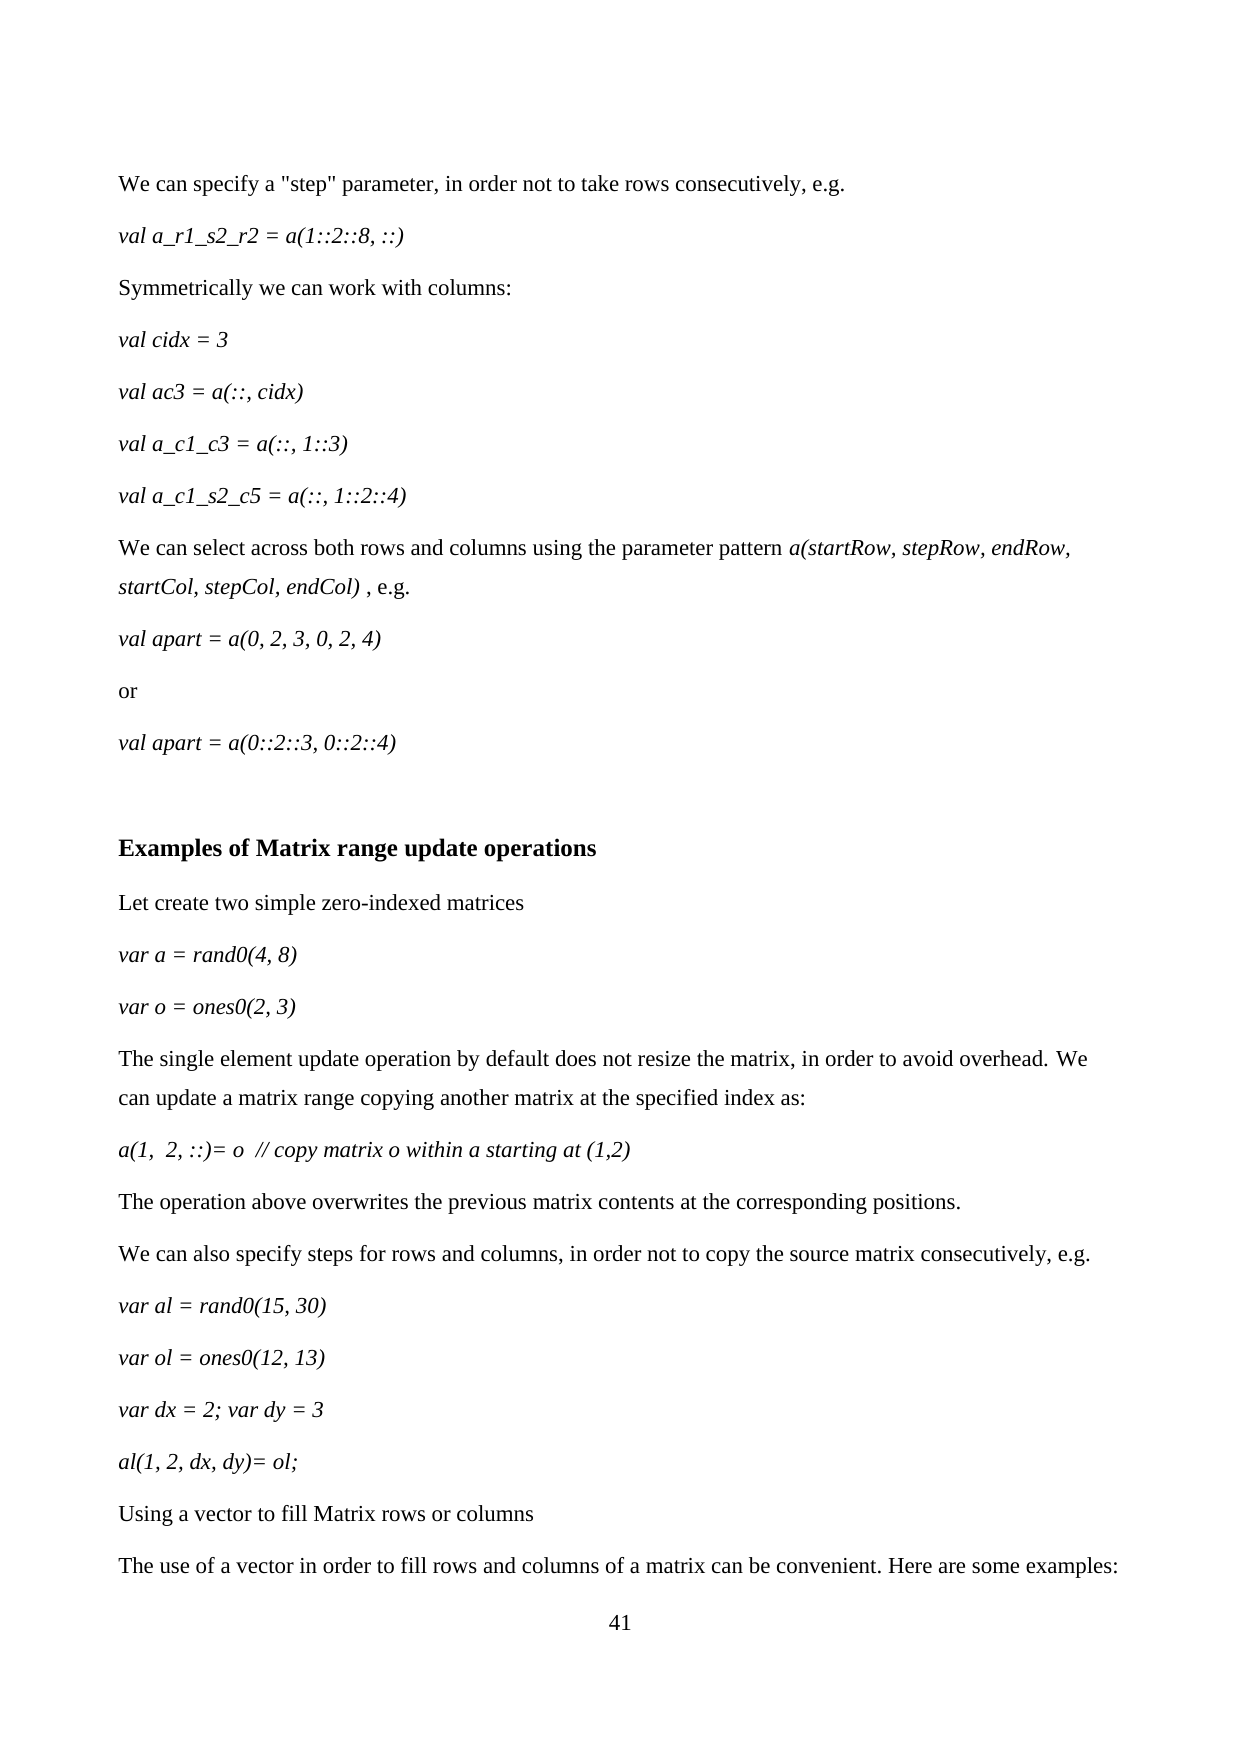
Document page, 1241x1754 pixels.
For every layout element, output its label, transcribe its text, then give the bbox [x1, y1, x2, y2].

text Using a vector to fill Matrix rows or columns [118, 1500, 1122, 1527]
text Examples of Matrix range update operations [118, 833, 1122, 862]
text var a = rand0(4, 8) [118, 941, 1122, 967]
text val apart = a(0, 2, 3, 0, 2, 4) [118, 625, 1122, 652]
text or [118, 677, 1122, 704]
text The single element update operation by default does not resize the matrix, in order to avoid overhead. We can update a matrix range copying another matrix at the specified index as: [118, 1045, 1122, 1111]
text val a_r1_s2_r2 = a(1::2::8, ::) [118, 222, 1122, 248]
text We can specify a "step" parameter, in order not to take rows consecutively, e.g. [118, 170, 1122, 196]
text The operation above overwrites the previous matrix contents at the corresponding positions. [118, 1188, 1122, 1215]
text al(1, 2, dx, dy)= ol; [118, 1448, 1122, 1474]
text We can also specify steps for rows and columns, in order not to copy the source matrix consecutively, e.g. [118, 1240, 1122, 1267]
text val apart = a(0::2::3, 0::2::4) [118, 729, 1122, 756]
text Symmetrically we can work with columns: [118, 274, 1122, 300]
text We can select across both rows and columns using the parameter pattern a(startRow, stepRow, endRow, startCol, stepCol, endCol) , e.g. [118, 534, 1122, 600]
text var dx = 2; var dy = 3 [118, 1396, 1122, 1423]
text val a_c1_c3 = a(::, 1::3) [118, 430, 1122, 456]
text a(1, 2, ::)= o // copy matrix o within a starting at (1,2) [118, 1136, 1122, 1163]
text val cidx = 3 [118, 326, 1122, 352]
text val a_c1_s2_c5 = a(::, 1::2::4) [118, 482, 1122, 508]
text Let create two simple zero-indexed matrices [118, 889, 1122, 915]
text var o = ones0(2, 3) [118, 993, 1122, 1019]
text The use of a vector in order to fill rows and columns of a matrix can be convenient. Here are some examples: [118, 1552, 1122, 1578]
text var ol = ones0(12, 13) [118, 1344, 1122, 1371]
text var al = rand0(15, 30) [118, 1292, 1122, 1319]
text val ac3 = a(::, cidx) [118, 378, 1122, 404]
